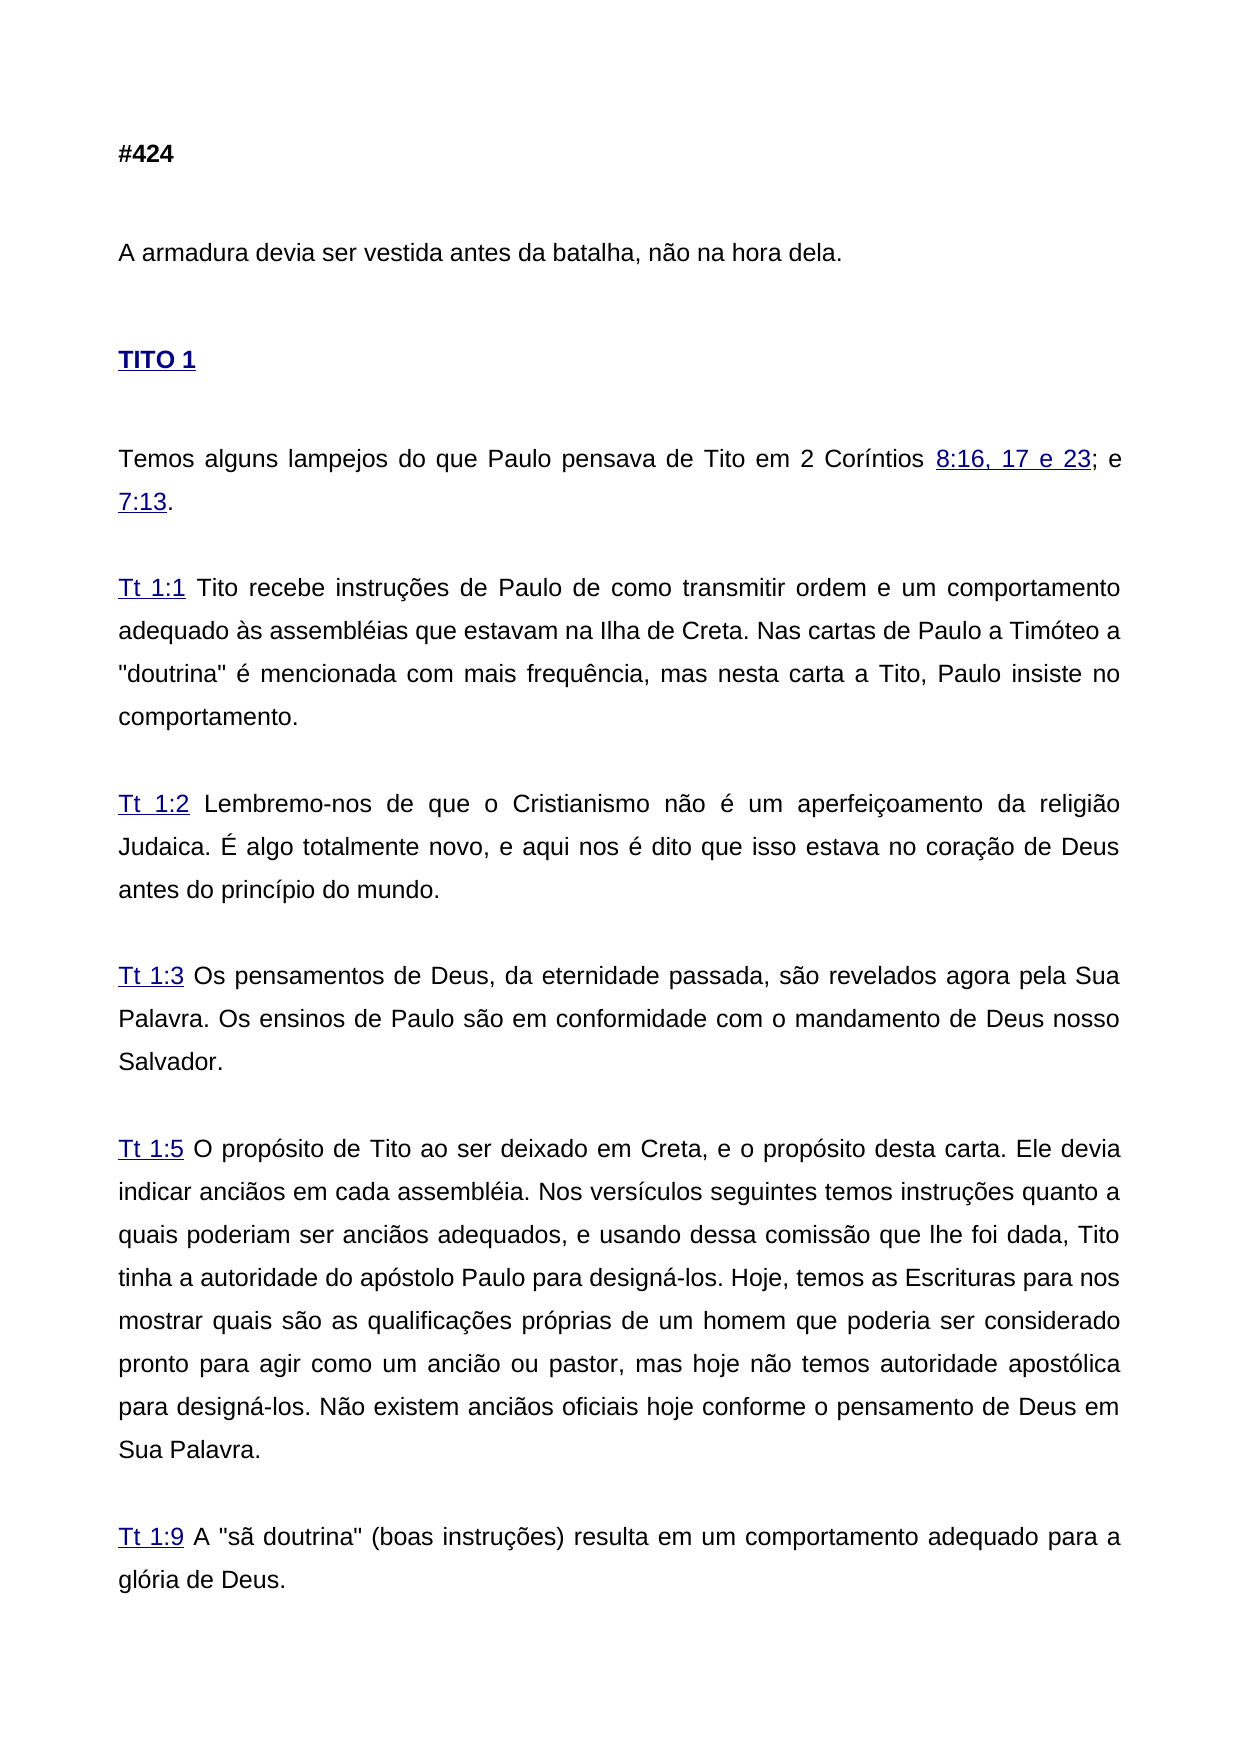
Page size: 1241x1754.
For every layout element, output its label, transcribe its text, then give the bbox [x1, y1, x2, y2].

text Tt 1:5 O propósito de Tito ao ser deixado em Creta, e o propósito desta carta. Ele devia indicar anciãos em cada assembléia. Nos versículos seguintes temos instruções quanto a quais poderiam ser anciãos adequados, e usando dessa comissão que lhe foi dada, Tito tinha a autoridade do apóstolo Paulo para designá-los. Hoje, temos as Escrituras para nos mostrar quais são as qualificações próprias de um homem que poderia ser considerado pronto para agir como um ancião ou pastor, mas hoje não temos autoridade apostólica para designá-los. Não existem anciãos oficiais hoje conforme o pensamento de Deus em Sua Palavra. [118, 1133, 1122, 1464]
text Temos alguns lampejos do que Paulo pensava de Tito em 2 Coríntios 8:16, 17 e 23; e 7:13. [118, 443, 1122, 515]
text Tt 1:9 A "sã doutrina" (boas instruções) resulta em um comportamento adequado para a glória de Deus. [118, 1522, 1122, 1593]
text Tt 1:2 Lembremo-nos de que o Cristianismo não é um aperfeiçoamento da religião Judaica. É algo totalmente novo, e aqui nos é dito que isso estava no coração de Deus antes do princípio do mundo. [118, 788, 1122, 903]
text Tt 1:3 Os pensamentos de Deus, da eternidade passada, são revelados agora pela Sua Palavra. Os ensinos de Paulo são em conformidade com o mandamento de Deus nosso Salvador. [118, 961, 1122, 1076]
subtitle TITO 1 [118, 345, 1122, 373]
text Tt 1:1 Tito recebe instruções de Paulo de como transmitir ordem e um comportamento adequado às assembléias que estavam na Ilha de Creta. Nas cartas de Paulo a Timóteo a "doutrina" é mencionada com mais frequência, mas nesta carta a Tito, Paulo insiste no comportamento. [118, 573, 1122, 731]
text A armadura devia ser vestida antes da batalha, não na hora dela. [118, 238, 1122, 266]
subtitle #424 [118, 139, 1122, 168]
